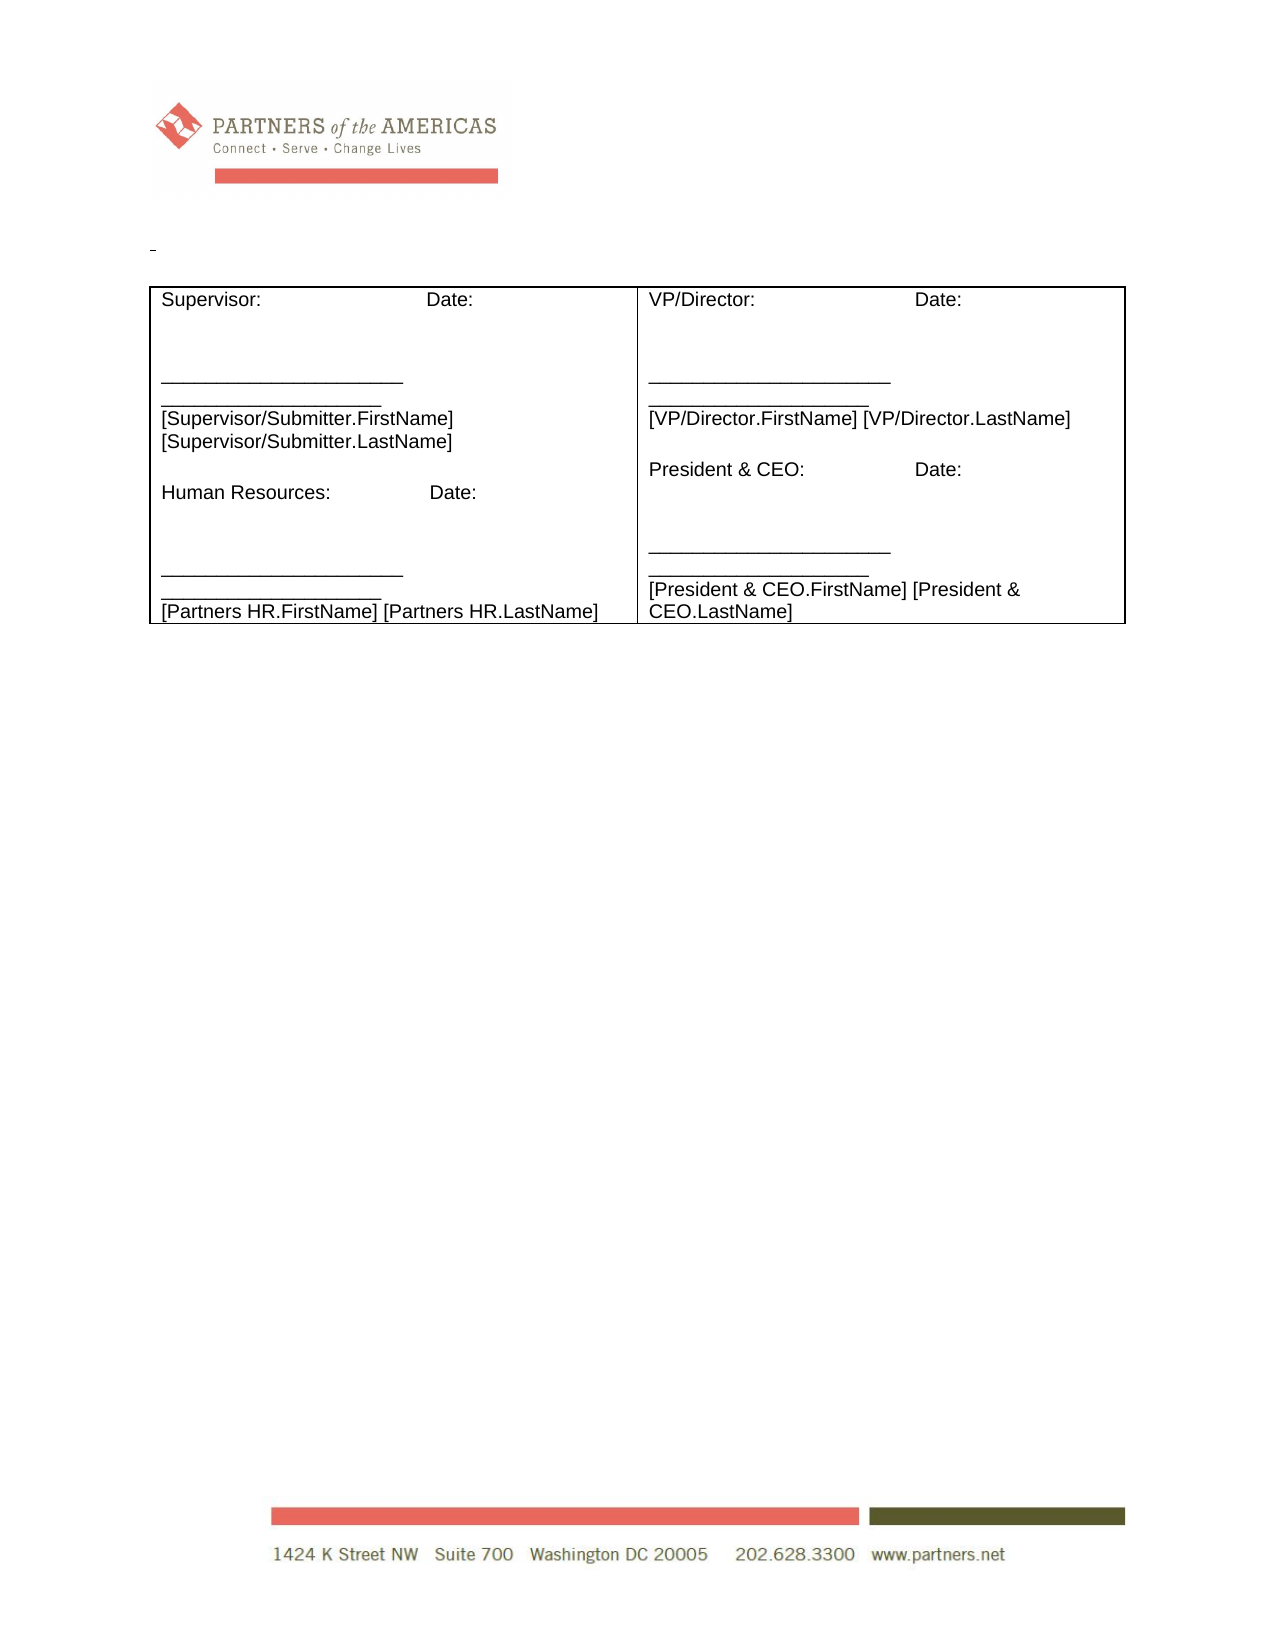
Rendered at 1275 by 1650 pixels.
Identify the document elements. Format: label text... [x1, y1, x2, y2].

table_header VP/Director: Date: ______________________ ____________________ [VP/Director.FirstName] [VP/Director.LastName] President & CEO: Date: ______________________ ____________________ [President & CEO.FirstName] [President & CEO.LastName] [638, 288, 1124, 623]
table_header Supervisor: Date: ______________________ ____________________ [Supervisor/Submitter.FirstName] [Supervisor/Submitter.LastName] Human Resources: Date: ______________________ ____________________ [Partners HR.FirstName] [Partners HR.LastName] [151, 288, 637, 623]
